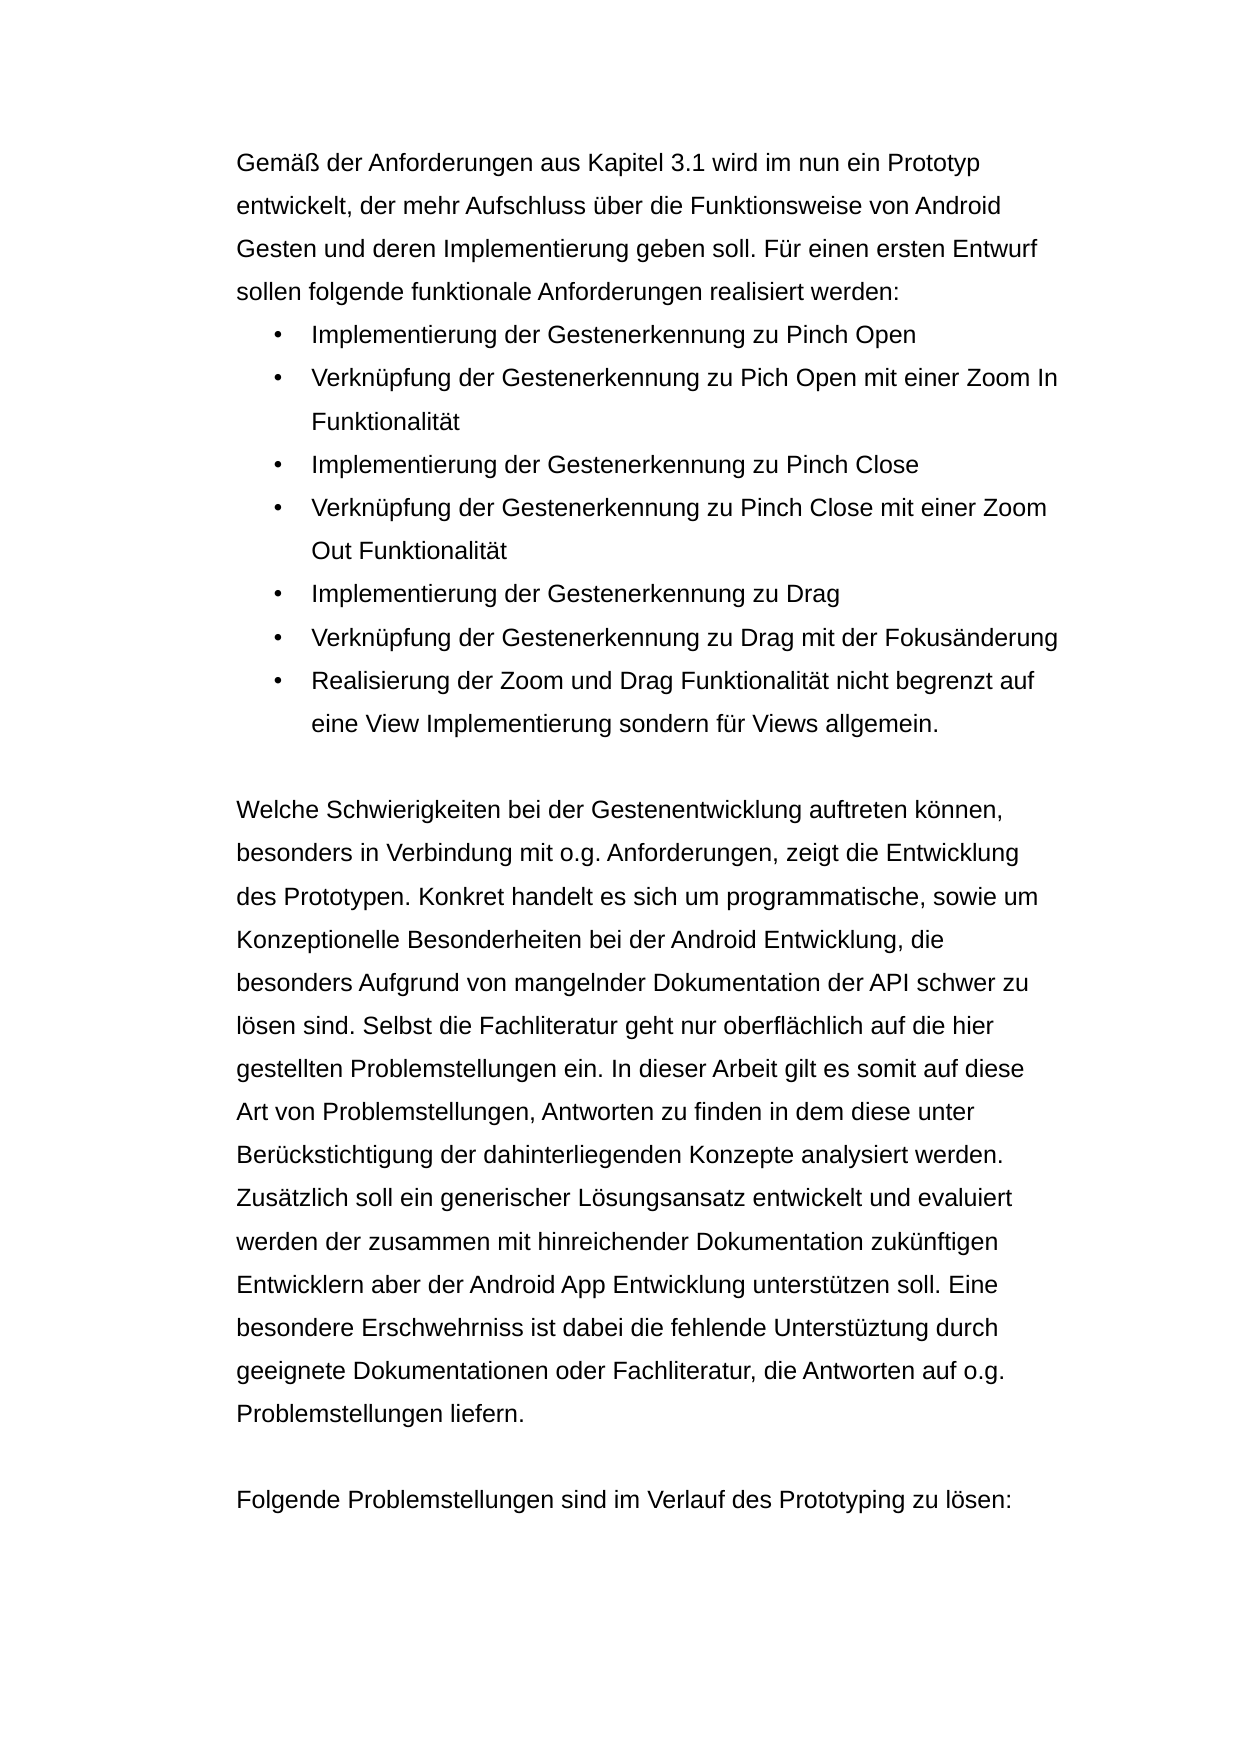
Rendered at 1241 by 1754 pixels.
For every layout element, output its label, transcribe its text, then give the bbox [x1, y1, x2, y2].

list Implementierung der Gestenerkennung zu Pinch Open [274, 320, 1063, 349]
list Verknüpfung der Gestenerkennung zu Drag mit der Fokusänderung [274, 622, 1063, 651]
text Welche Schwierigkeiten bei der Gestenentwicklung auftreten können, besonders in Verbindung mit o.g. Anforderungen, zeigt die Entwicklung des Prototypen. Konkret handelt es sich um programmatische, sowie um Konzeptionelle Besonderheiten bei der Android Entwicklung, die besonders Aufgrund von mangelnder Dokumentation der API schwer zu lösen sind. Selbst die Fachliteratur geht nur oberflächlich auf die hier gestellten Problemstellungen ein. In dieser Arbeit gilt es somit auf diese Art von Problemstellungen, Antworten zu finden in dem diese unter Berückstichtigung der dahinterliegenden Konzepte analysiert werden. Zusätzlich soll ein generischer Lösungsansatz entwickelt und evaluiert werden der zusammen mit hinreichender Dokumentation zukünftigen Entwicklern aber der Android App Entwicklung unterstützen soll. Eine besondere Erschwehrniss ist dabei die fehlende Unterstüztung durch geeignete Dokumentationen oder Fachliteratur, die Antworten auf o.g. Problemstellungen liefern. [236, 795, 1063, 1428]
list Implementierung der Gestenerkennung zu Pinch Close [274, 450, 1063, 478]
list Realisierung der Zoom und Drag Funktionalität nicht begrenzt auf eine View Implementierung sondern für Views allgemein. [274, 666, 1063, 738]
text Folgende Problemstellungen sind im Verlauf des Prototyping zu lösen: [236, 1485, 1063, 1514]
list Implementierung der Gestenerkennung zu Drag [274, 579, 1063, 608]
list Verknüpfung der Gestenerkennung zu Pinch Close mit einer Zoom Out Funktionalität [274, 493, 1063, 565]
text Gemäß der Anforderungen aus Kapitel 3.1 wird im nun ein Prototyp entwickelt, der mehr Aufschluss über die Funktionsweise von Android Gesten und deren Implementierung geben soll. Für einen ersten Entwurf sollen folgende funktionale Anforderungen realisiert werden: [236, 148, 1063, 306]
list Verknüpfung der Gestenerkennung zu Pich Open mit einer Zoom In Funktionalität [274, 363, 1063, 435]
